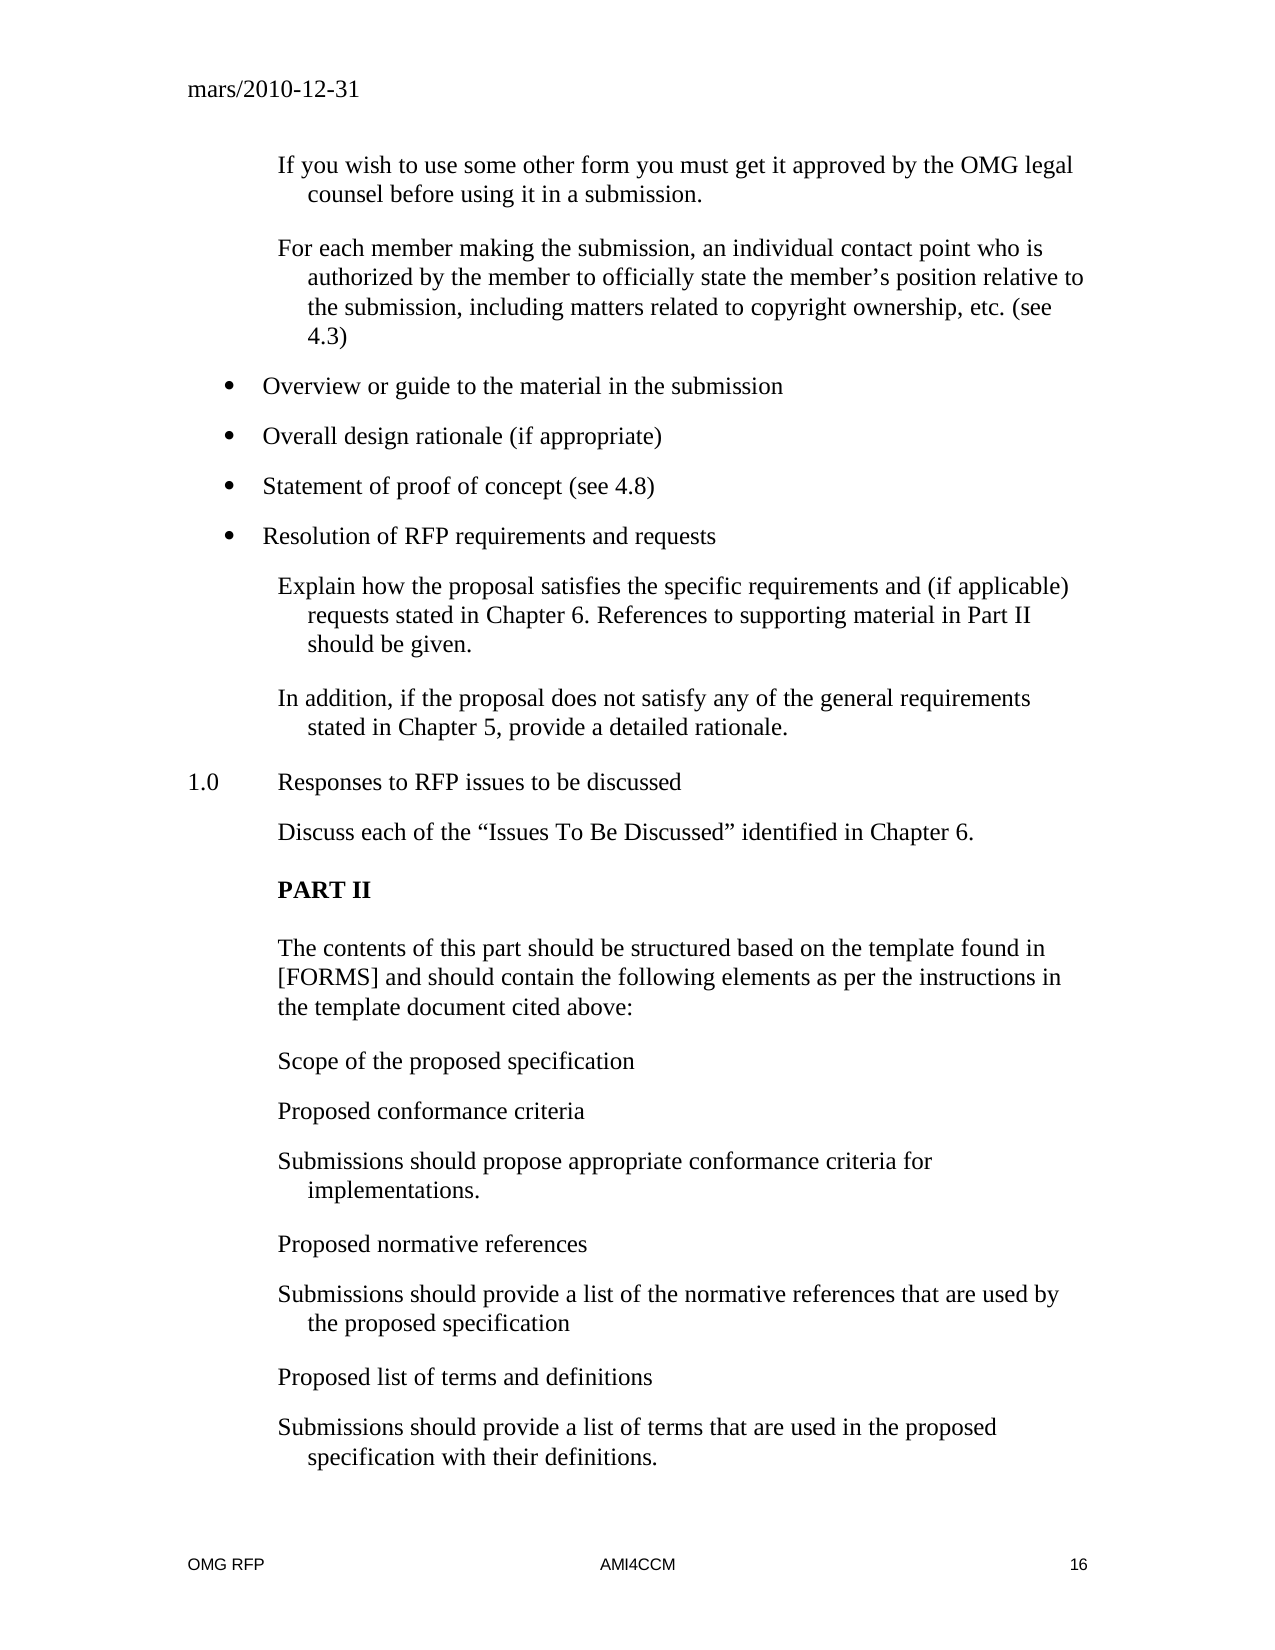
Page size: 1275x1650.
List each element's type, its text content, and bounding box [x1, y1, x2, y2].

text PART II [277, 875, 1087, 904]
text In addition, if the proposal does not satisfy any of the general requirements stated in Chapter 5, provide a detailed rationale. [277, 683, 1087, 742]
text Scope of the proposed specification [277, 1046, 1087, 1075]
text The contents of this part should be structured based on the template found in [FORMS] and should contain the following elements as per the instructions in the template document cited above: [277, 933, 1087, 1021]
list Overall design rationale (if appropriate) [225, 421, 1087, 450]
list Overview or guide to the material in the submission [225, 371, 1087, 400]
text Submissions should propose appropriate conformance criteria for implementations. [277, 1146, 1087, 1204]
text Submissions should provide a list of the normative references that are used by the proposed specification [277, 1279, 1087, 1337]
text Proposed list of terms and definitions [277, 1362, 1087, 1392]
text Proposed normative references [277, 1229, 1087, 1258]
list Responses to RFP issues to be discussed [187, 767, 1087, 796]
text Submissions should provide a list of terms that are used in the proposed specification with their definitions. [277, 1412, 1087, 1471]
text Discuss each of the “Issues To Be Discussed” identified in Chapter 6. [277, 817, 1087, 846]
text Explain how the proposal satisfies the specific requirements and (if applicable) requests stated in Chapter 6. References to supporting material in Part II should be given. [277, 571, 1087, 658]
text If you wish to use some other form you must get it approved by the OMG legal counsel before using it in a submission. [277, 150, 1087, 208]
list Resolution of RFP requirements and requests [225, 521, 1087, 550]
text Proposed conformance criteria [277, 1096, 1087, 1125]
list Statement of proof of concept (see 4.8) [225, 471, 1087, 500]
text For each member making the submission, an individual contact point who is authorized by the member to officially state the member’s position relative to the submission, including matters related to copyright ownership, etc. (see 4.3) [277, 233, 1087, 350]
